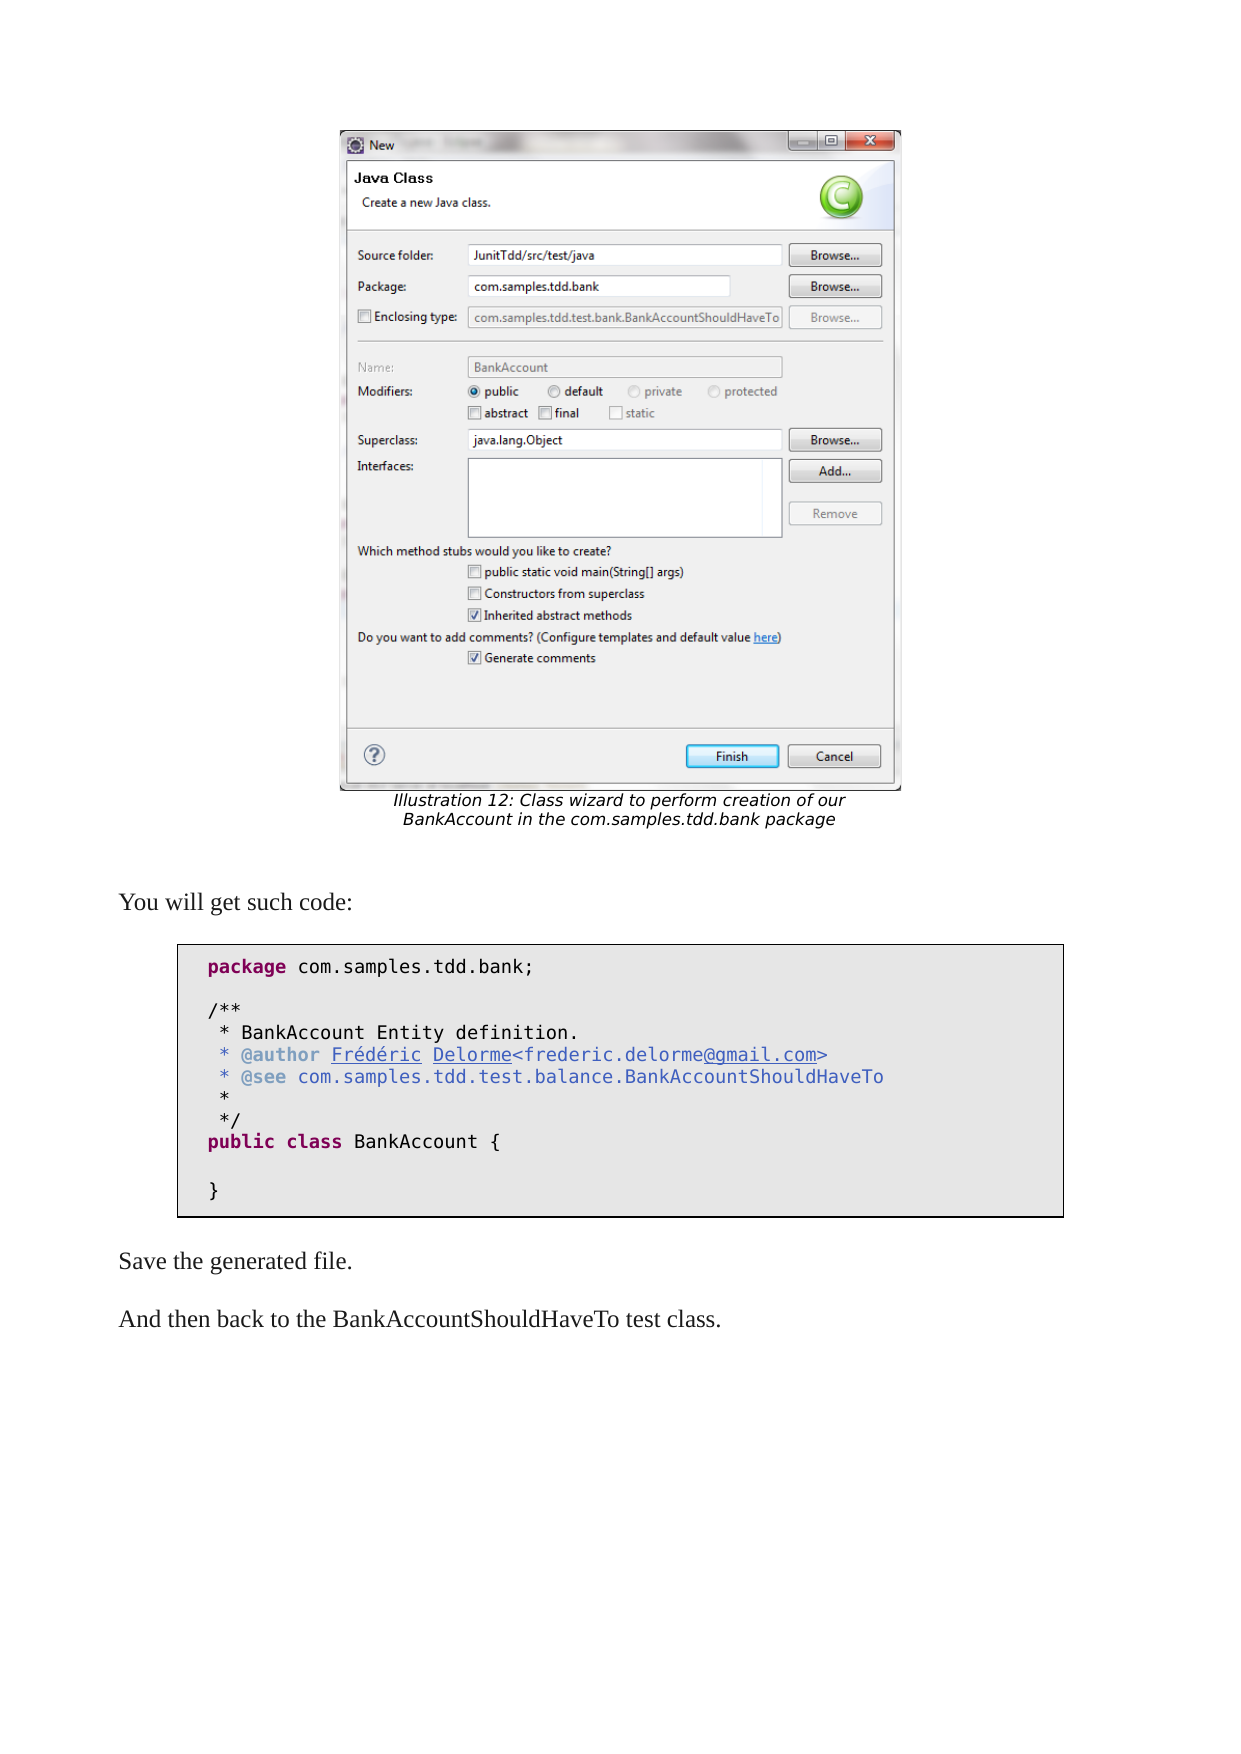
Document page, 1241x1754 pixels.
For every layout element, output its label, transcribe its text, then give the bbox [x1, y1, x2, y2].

text * @see com.samples.tdd.test.balance.BankAccountShouldHaveTo [178, 1054, 1063, 1076]
text package com.samples.tdd.bank; [178, 945, 1063, 966]
text * [178, 1076, 1063, 1097]
text /** [178, 988, 1063, 1010]
text Illustration 12: Class wizard to perform creation of our BankAccount in the com.samples.tdd.bank package [339, 791, 901, 829]
text You will get such code: [118, 887, 1122, 916]
text * BankAccount Entity definition. [178, 1010, 1063, 1032]
text public class BankAccount { [178, 1119, 1063, 1141]
text And then back to the BankAccountShouldHaveTo test class. [118, 1304, 1122, 1333]
text * @author Frédéric Delorme<frederic.delorme@gmail.com> [178, 1032, 1063, 1054]
picture [339, 130, 902, 791]
text } [178, 1163, 1063, 1216]
text Save the generated file. [118, 1246, 1122, 1275]
text */ [178, 1097, 1063, 1119]
